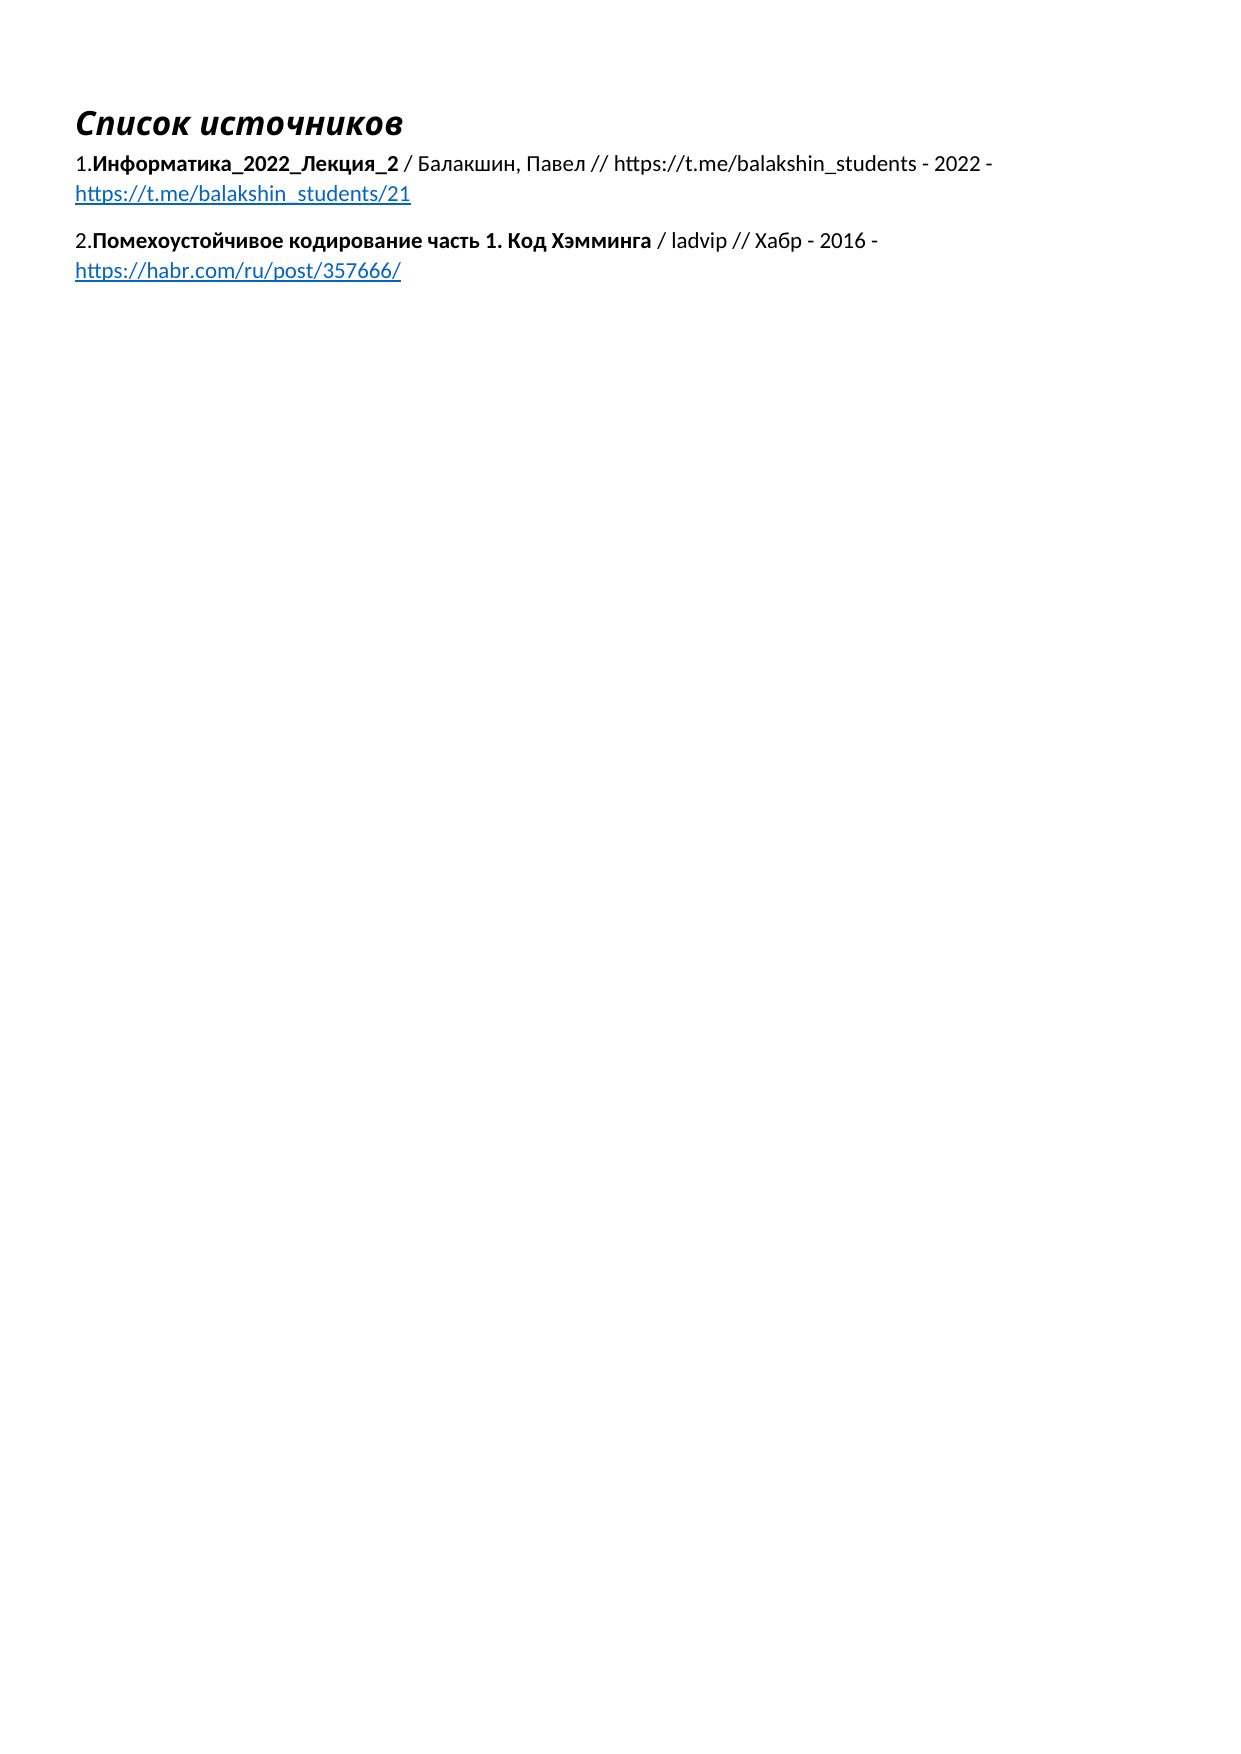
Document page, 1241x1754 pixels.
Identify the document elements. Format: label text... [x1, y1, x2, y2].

subtitle Список источников [75, 100, 1165, 145]
text 1.Информатика_2022_Лекция_2 / Балакшин, Павел // https://t.me/balakshin_students - 2022 - https://t.me/balakshin_students/21 [75, 149, 1165, 207]
text 2.Помехоустойчивое кодирование часть 1. Код Хэмминга / ladvip // Хабр - 2016 - https://habr.com/ru/post/357666/ [75, 226, 1165, 284]
